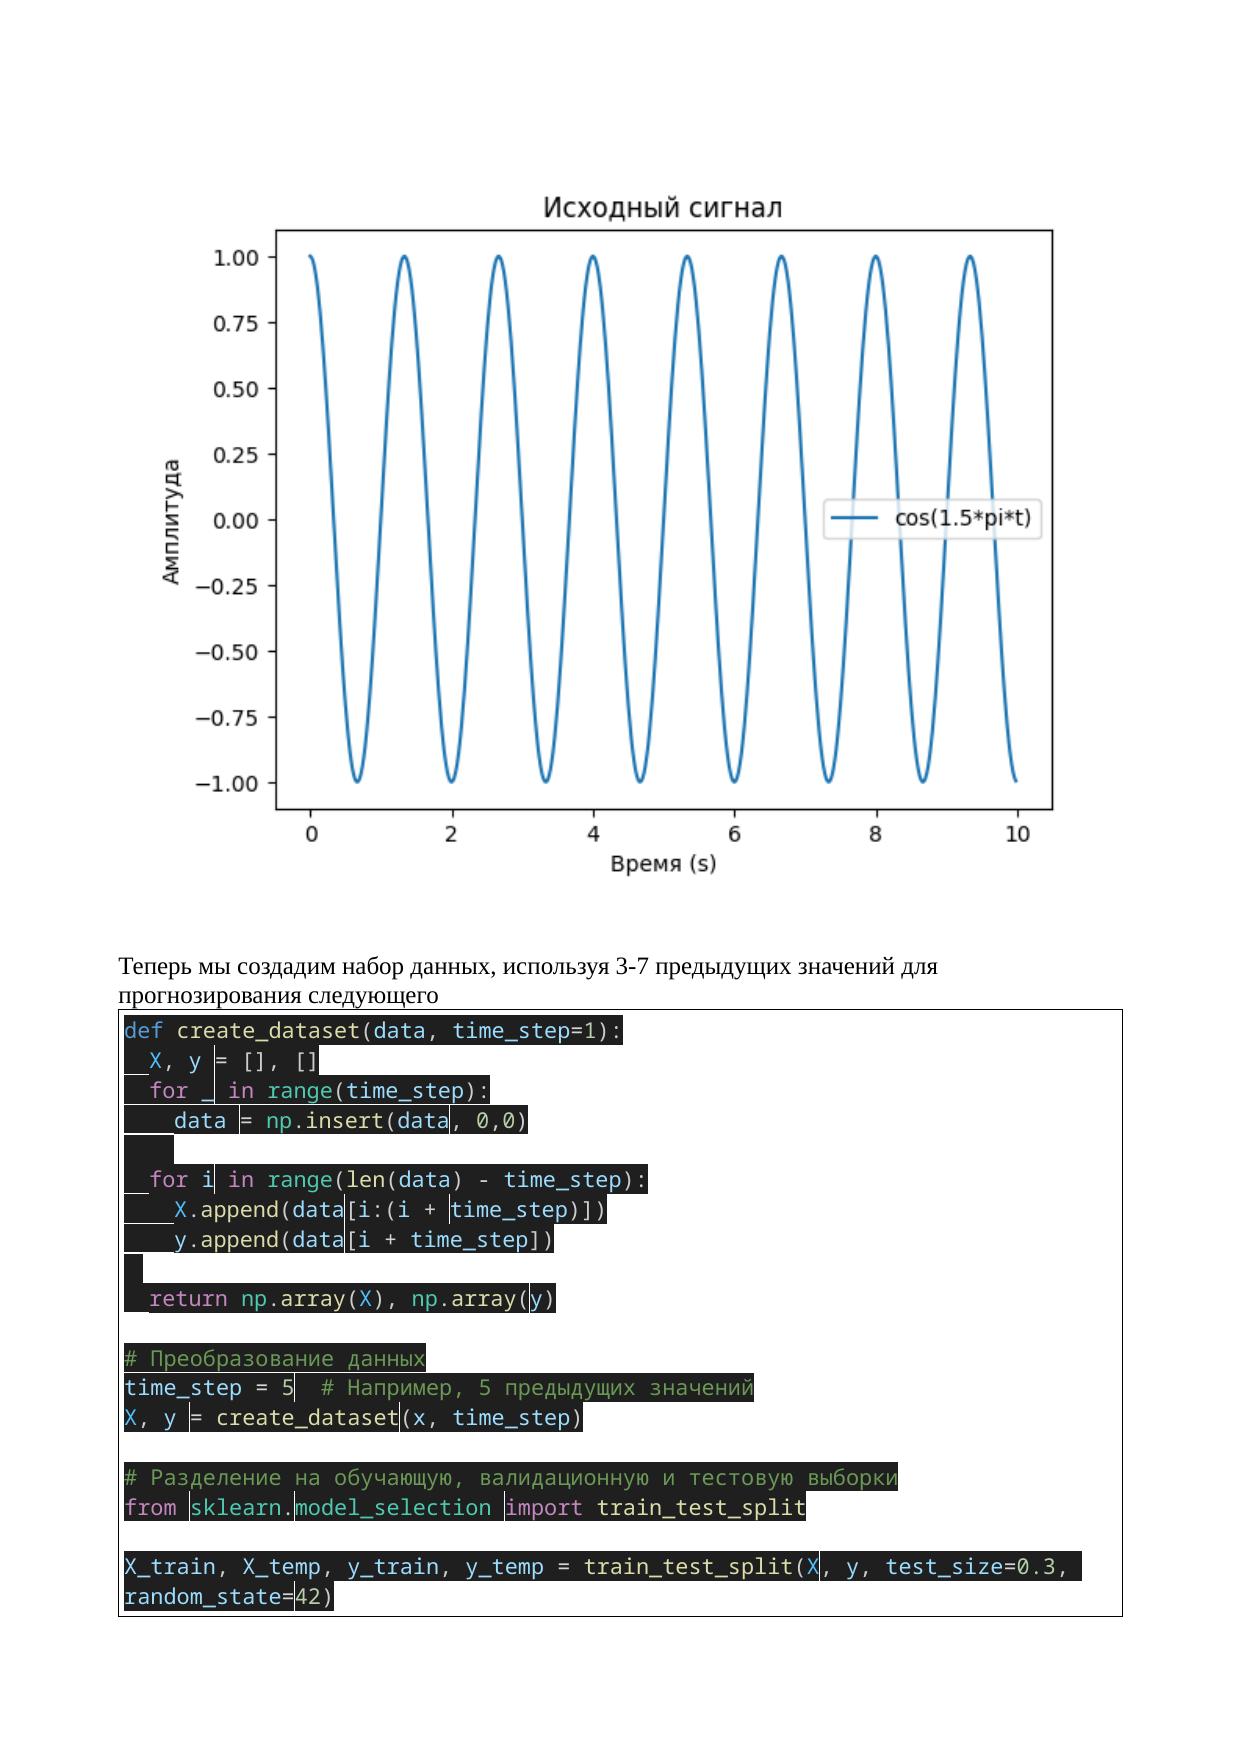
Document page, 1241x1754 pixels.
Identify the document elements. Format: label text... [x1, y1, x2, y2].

picture [152, 183, 1065, 892]
text Теперь мы создадим набор данных, используя 3-7 предыдущих значений для прогнозирования следующего [118, 951, 1122, 1008]
table_header def create_dataset(data, time_step=1): X, y = [], [] for _ in range(time_step): data = np.insert(data, 0,0) for i in range(len(data) - time_step): X.append(data[i:(i + time_step)]) y.append(data[i + time_step]) return np.array(X), np.array(y) # Преобразование данных time_step = 5 # Например, 5 предыдущих значений X, y = create_dataset(x, time_step) # Разделение на обучающую, валидационную и тестовую выборки from sklearn.model_selection import train_test_split X_train, X_temp, y_train, y_temp = train_test_split(X, y, test_size=0.3, random_state=42) [119, 1010, 1122, 1616]
